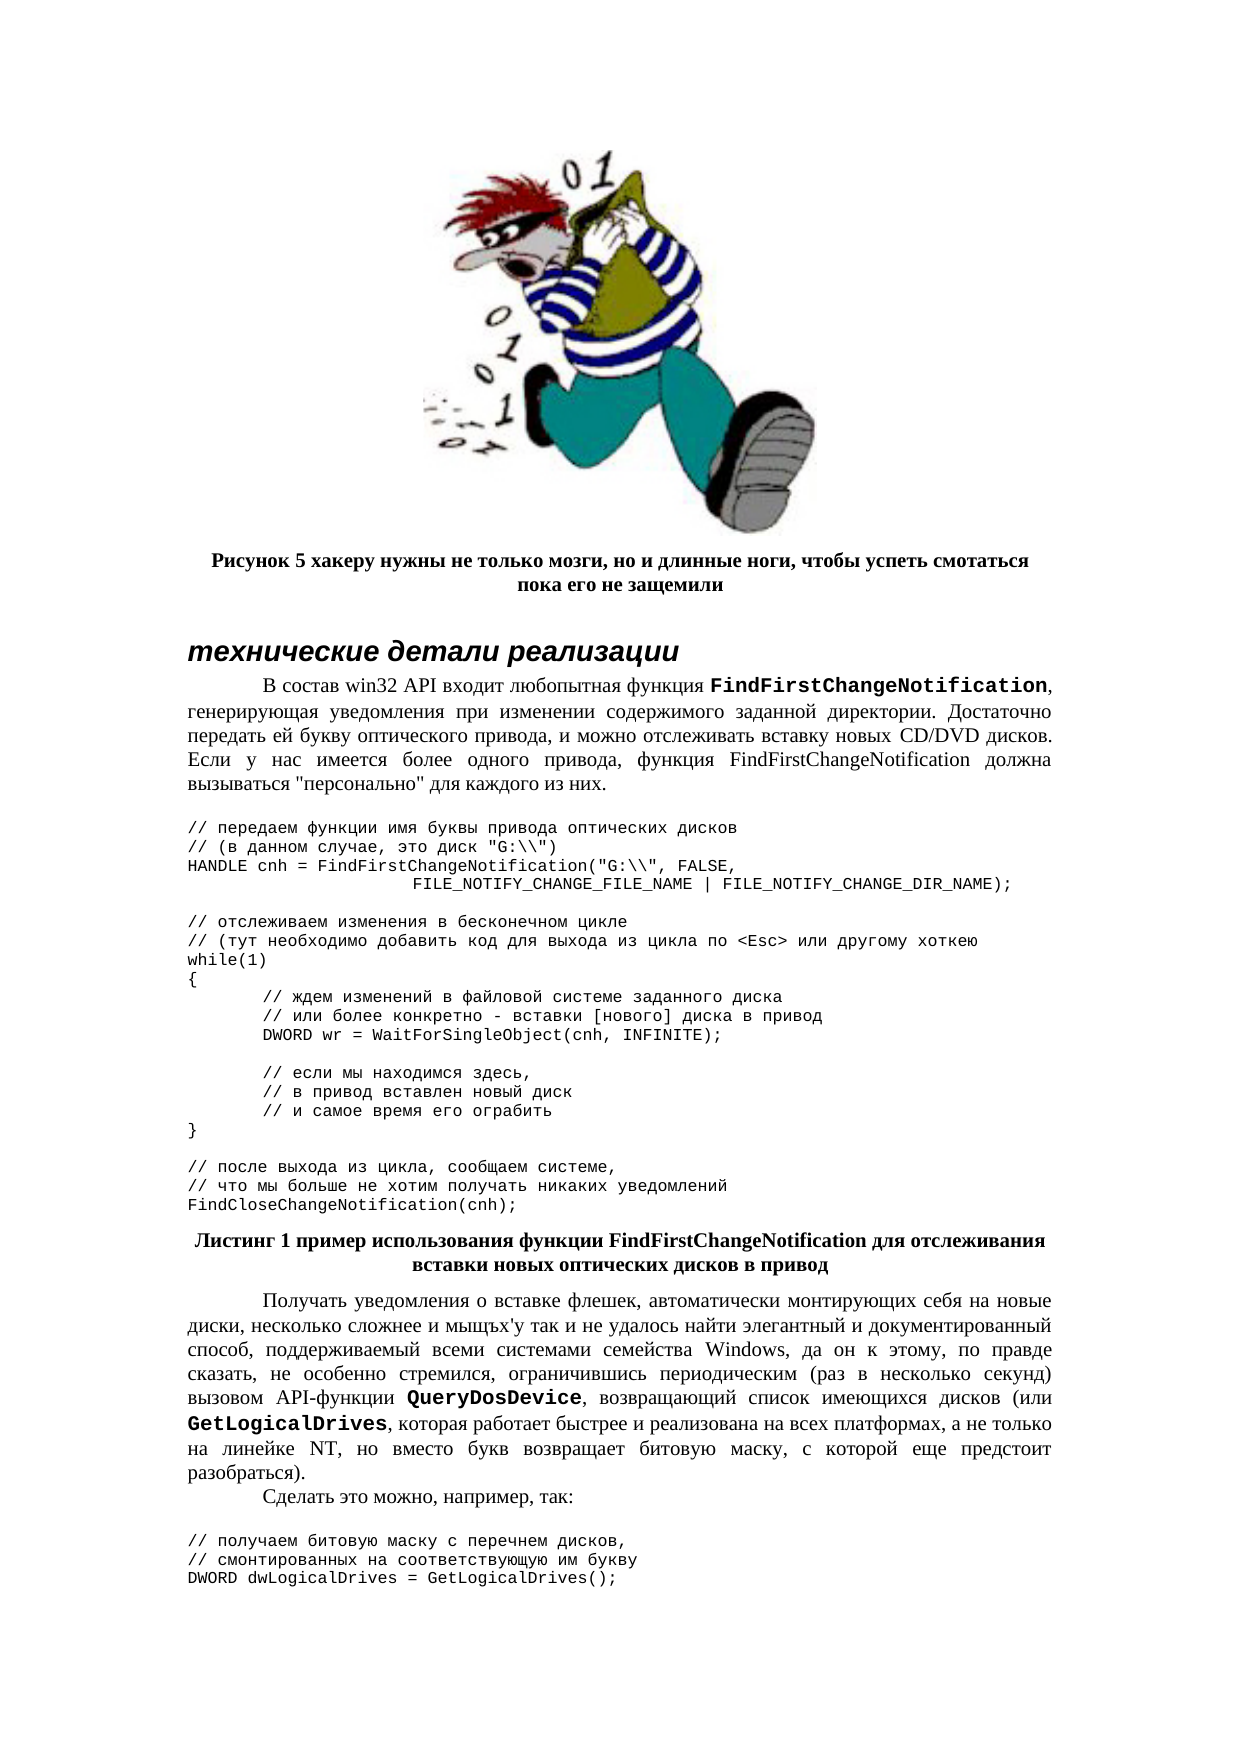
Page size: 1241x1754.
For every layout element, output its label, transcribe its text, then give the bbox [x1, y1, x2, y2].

subtitle технические детали реализации [187, 633, 1053, 667]
text // смонтированных на соответствующую им букву [187, 1551, 1053, 1570]
text DWORD dwLogicalDrives = GetLogicalDrives(); [187, 1570, 1053, 1589]
text } [187, 1121, 1053, 1140]
text // и самое время его ограбить [187, 1102, 1053, 1121]
picture [423, 150, 817, 536]
text DWORD wr = WaitForSingleObject(cnh, INFINITE); [187, 1027, 1053, 1046]
text while(1) [187, 951, 1053, 970]
text HANDLE cnh = FindFirstChangeNotification("G:\\", FALSE, [187, 857, 1053, 876]
text // передаем функции имя буквы привода оптических дисков [187, 819, 1053, 838]
text // или более конкретно - вставки [нового] диска в привод [187, 1008, 1053, 1027]
text // (в данном случае, это диск "G:\\") [187, 838, 1053, 857]
text Получать уведомления о вставке флешек, автоматически монтирующих себя на новые диски, несколько сложнее и мыщъх'у так и не удалось найти элегантный и документированный способ, поддерживаемый всеми системами семейства Windows, да он к этому, по правде сказать, не особенно стремился, ограничившись периодическим (раз в несколько секунд) вызовом API-функции QueryDosDevice, возвращающий список имеющихся дисков (или GetLogicalDrives, которая работает быстрее и реализована на всех платформах, а не только на линейке NT, но вместо букв возвращает битовую маску, с которой еще предстоит разобраться). [187, 1288, 1053, 1484]
text В состав win32 API входит любопытная функция FindFirstChangeNotification, генерирующая уведомления при изменении содержимого заданной директории. Достаточно передать ей букву оптического привода, и можно отслеживать вставку новых CD/DVD дисков. Если у нас имеется более одного привода, функция FindFirstChangeNotification должна вызываться "персонально" для каждого из них. [187, 673, 1053, 795]
text FindCloseChangeNotification(cnh); [187, 1196, 1053, 1215]
text // после выхода из цикла, сообщаем системе, [187, 1159, 1053, 1178]
text // получаем битовую маску с перечнем дисков, [187, 1532, 1053, 1551]
text // в привод вставлен новый диск [187, 1083, 1053, 1102]
text Сделать это можно, например, так: [187, 1484, 1053, 1508]
text Рисунок 5 хакеру нужны не только мозги, но и длинные ноги, чтобы успеть смотаться пока его не защемили [187, 548, 1053, 596]
text // (тут необходимо добавить код для выхода из цикла по <Esc> или другому хоткею [187, 932, 1053, 951]
text Листинг 1 пример использования функции FindFirstChangeNotification для отслеживания вставки новых оптических дисков в привод [187, 1228, 1053, 1276]
text // ждем изменений в файловой системе заданного диска [187, 989, 1053, 1008]
text FILE_NOTIFY_CHANGE_FILE_NAME | FILE_NOTIFY_CHANGE_DIR_NAME); [187, 876, 1053, 895]
text // отслеживаем изменения в бесконечном цикле [187, 914, 1053, 932]
text // если мы находимся здесь, [187, 1064, 1053, 1083]
text // что мы больше не хотим получать никаких уведомлений [187, 1178, 1053, 1196]
text { [187, 970, 1053, 989]
